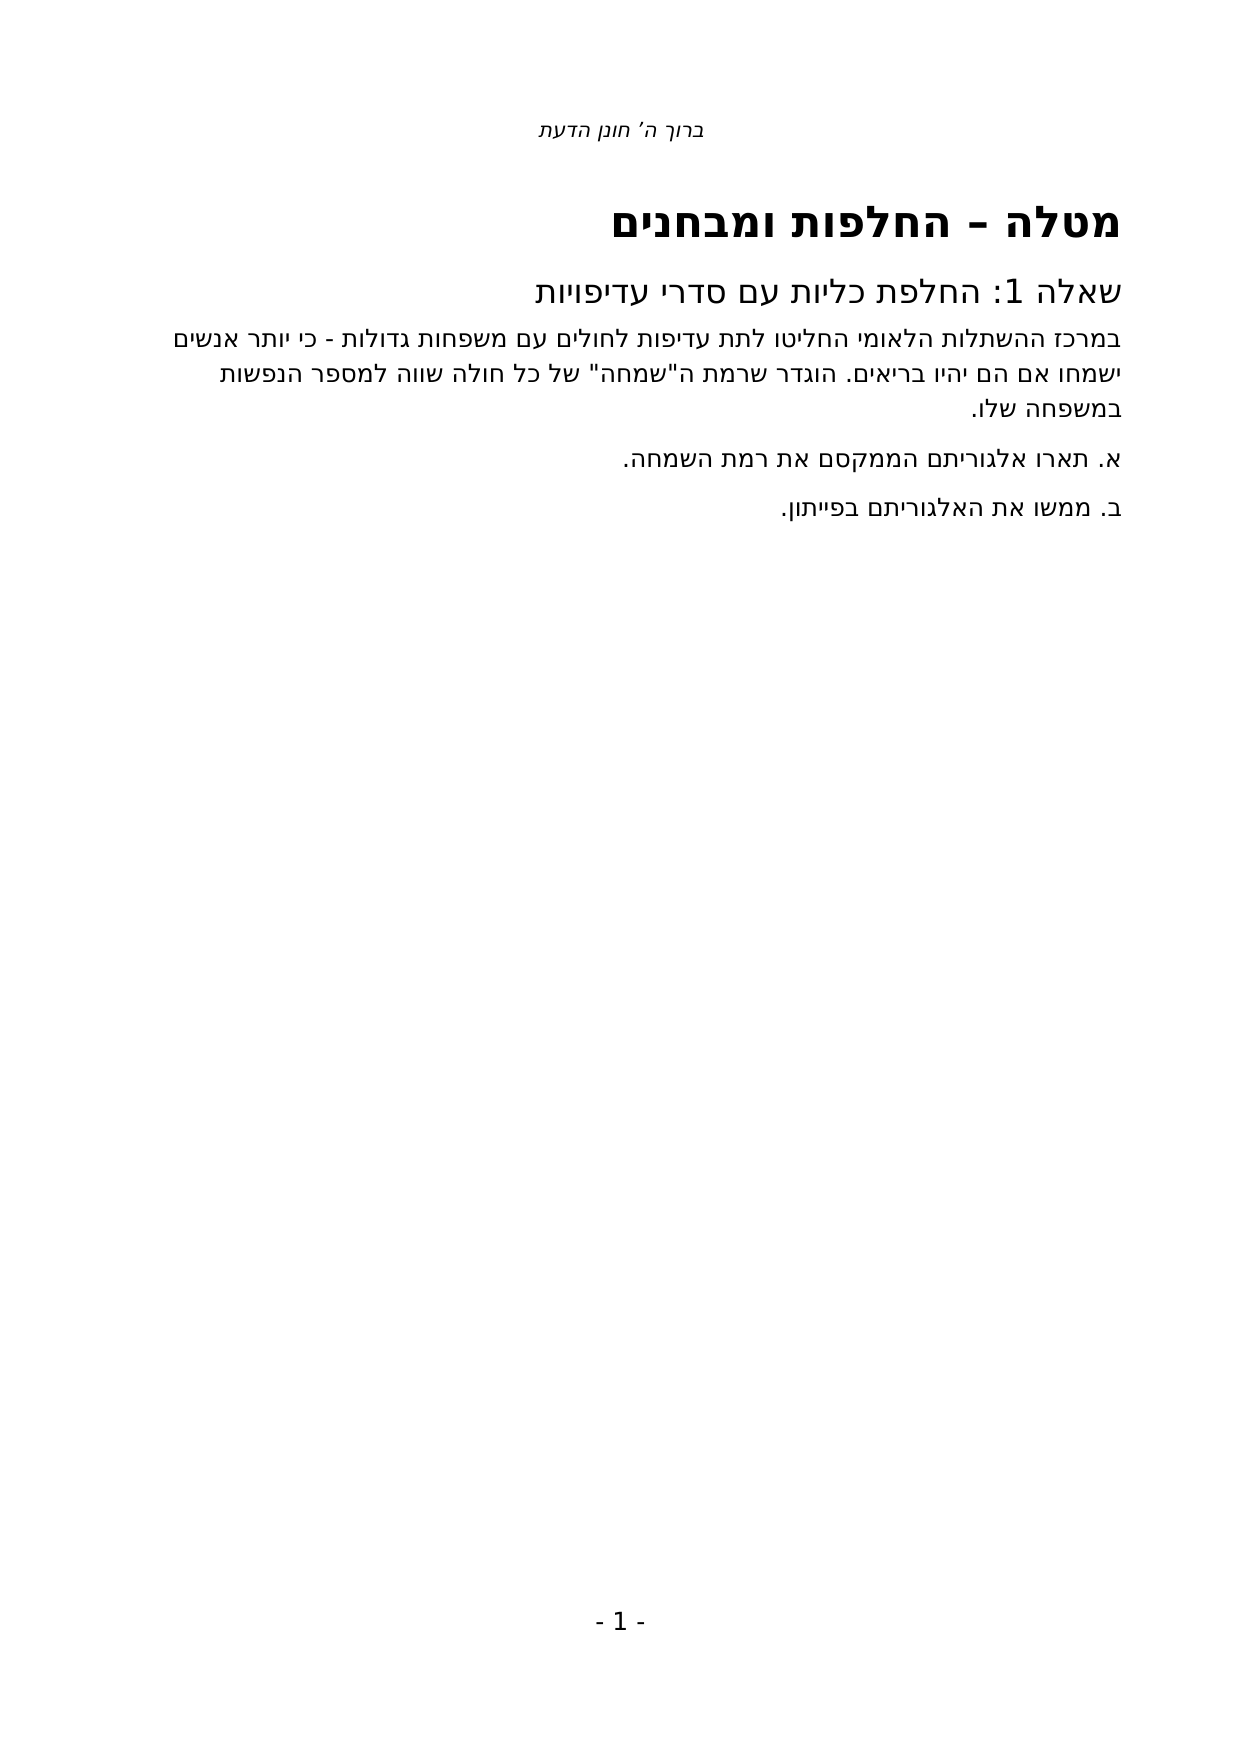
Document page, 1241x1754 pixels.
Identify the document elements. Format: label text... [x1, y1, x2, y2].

text א. תארו אלגוריתם הממקסם את רמת השמחה. [118, 444, 1122, 473]
text ב. ממשו את האלגוריתם בפייתון. [118, 493, 1122, 522]
subtitle מטלה – החלפות ומבחנים [118, 197, 1122, 248]
subtitle שאלה 1: החלפת כליות עם סדרי עדיפויות [118, 273, 1122, 312]
text במרכז ההשתלות הלאומי החליטו לתת עדיפות לחולים עם משפחות גדולות - כי יותר אנשים ישמחו אם הם יהיו בריאים. הוגדר שרמת ה"שמחה" של כל חולה שווה למספר הנפשות במשפחה שלו. [118, 324, 1122, 423]
